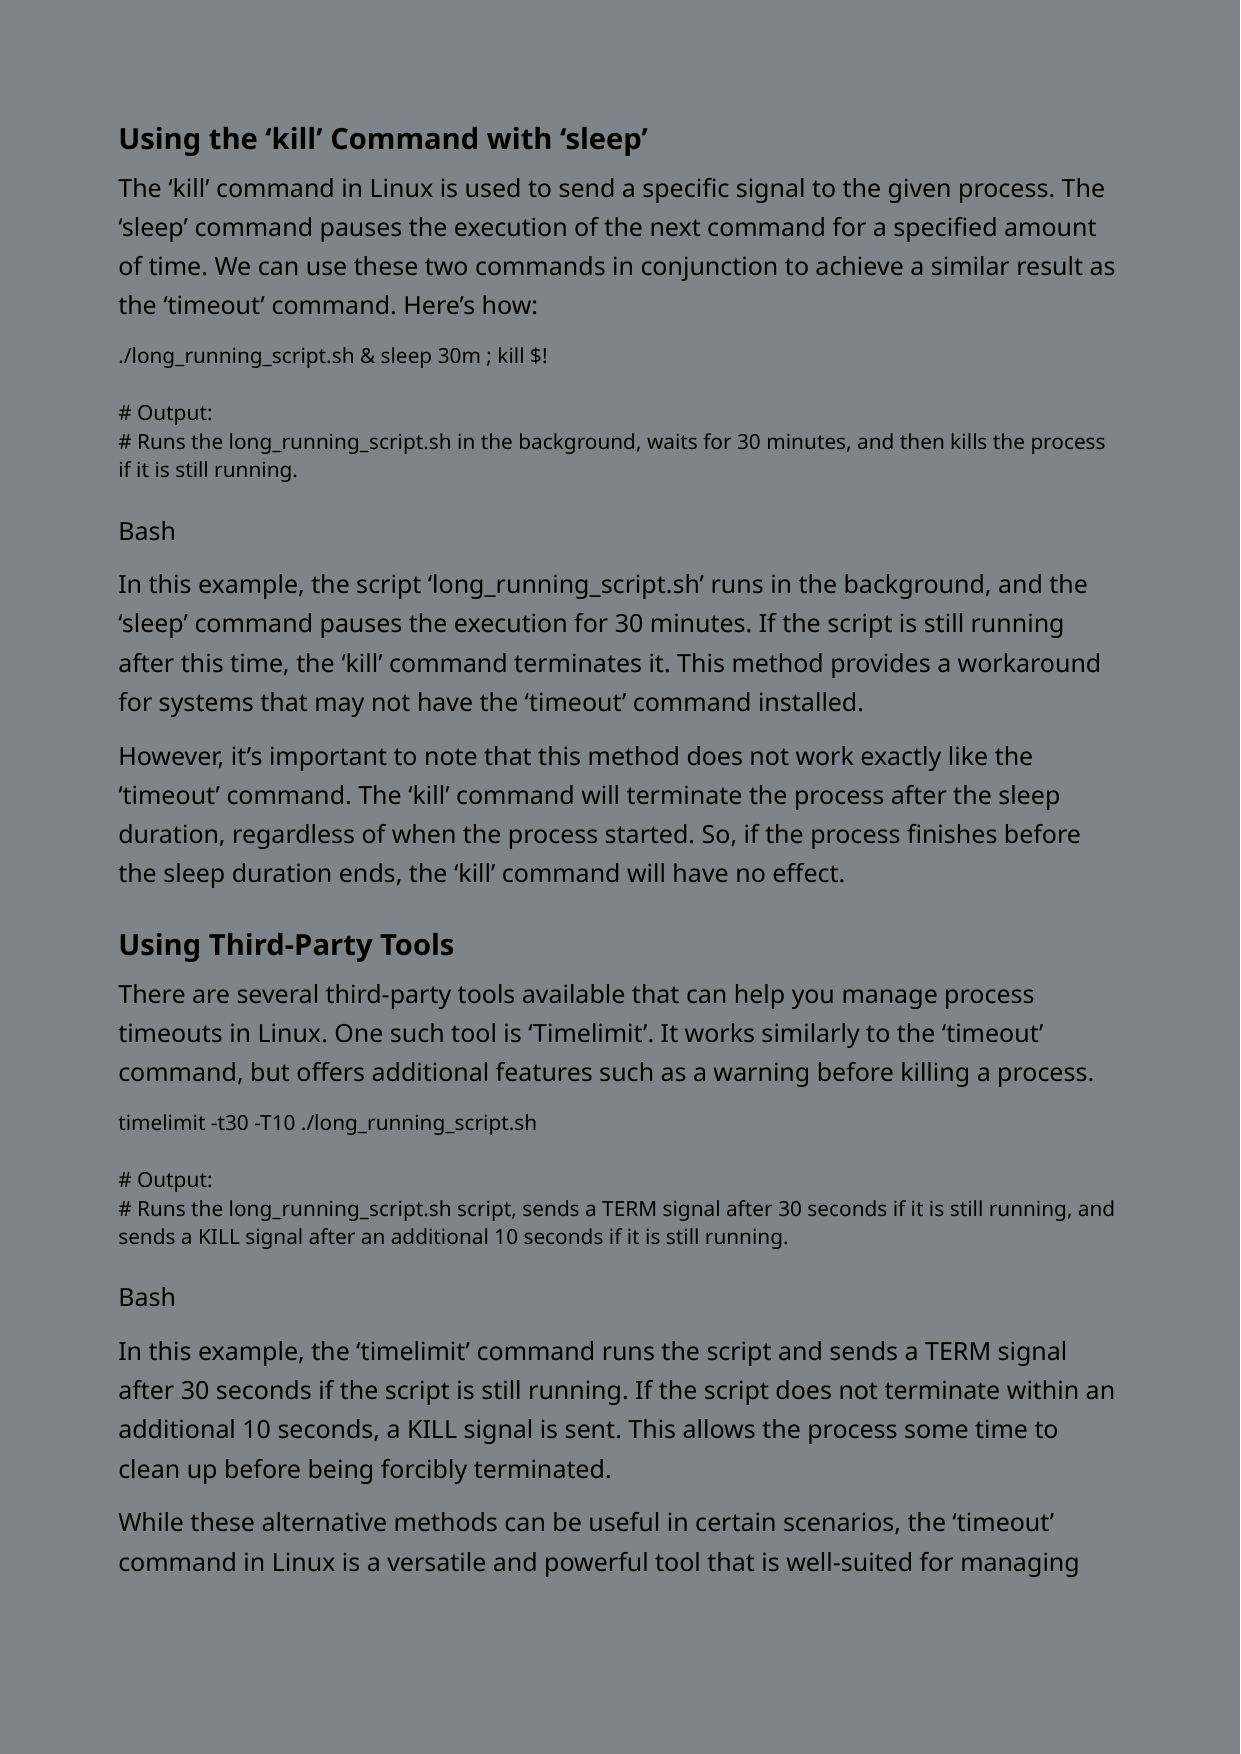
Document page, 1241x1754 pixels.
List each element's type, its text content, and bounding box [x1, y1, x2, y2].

text # Output: [118, 398, 1122, 427]
text However, it’s important to note that this method does not work exactly like the ‘timeout’ command. The ‘kill’ command will terminate the process after the sleep duration, regardless of when the process started. So, if the process finishes before the sleep duration ends, the ‘kill’ command will have no effect. [118, 738, 1122, 890]
text # Runs the long_running_script.sh script, sends a TERM signal after 30 seconds if it is still running, and sends a KILL signal after an additional 10 seconds if it is still running. [118, 1194, 1122, 1251]
text ./long_running_script.sh & sleep 30m ; kill $! [118, 342, 1122, 370]
text timelimit -t30 -T10 ./long_running_script.sh [118, 1108, 1122, 1137]
text While these alternative methods can be useful in certain scenarios, the ‘timeout’ command in Linux is a versatile and powerful tool that is well-suited for managing [118, 1505, 1122, 1578]
subtitle Using Third-Party Tools [118, 924, 1122, 964]
text There are several third-party tools available that can help you manage process timeouts in Linux. One such tool is ‘Timelimit’. It works similarly to the ‘timeout’ command, but offers additional features such as a warning before killing a process. [118, 976, 1122, 1089]
text Bash [118, 1280, 1122, 1314]
subtitle Using the ‘kill’ Command with ‘sleep’ [118, 118, 1122, 158]
text The ‘kill’ command in Linux is used to send a specific signal to the given process. The ‘sleep’ command pauses the execution of the next command for a specified amount of time. We can use these two commands in conjunction to achieve a similar result as the ‘timeout’ command. Here’s how: [118, 170, 1122, 322]
text # Runs the long_running_script.sh in the background, waits for 30 minutes, and then kills the process if it is still running. [118, 427, 1122, 484]
text Bash [118, 513, 1122, 547]
text In this example, the script ‘long_running_script.sh’ runs in the background, and the ‘sleep’ command pauses the execution for 30 minutes. If the script is still running after this time, the ‘kill’ command terminates it. This method provides a workaround for systems that may not have the ‘timeout’ command installed. [118, 567, 1122, 718]
text In this example, the ‘timelimit’ command runs the script and sends a TERM signal after 30 seconds if the script is still running. If the script does not terminate within an additional 10 seconds, a KILL signal is sent. This allows the process some time to clean up before being forcibly terminated. [118, 1334, 1122, 1485]
text # Output: [118, 1165, 1122, 1194]
